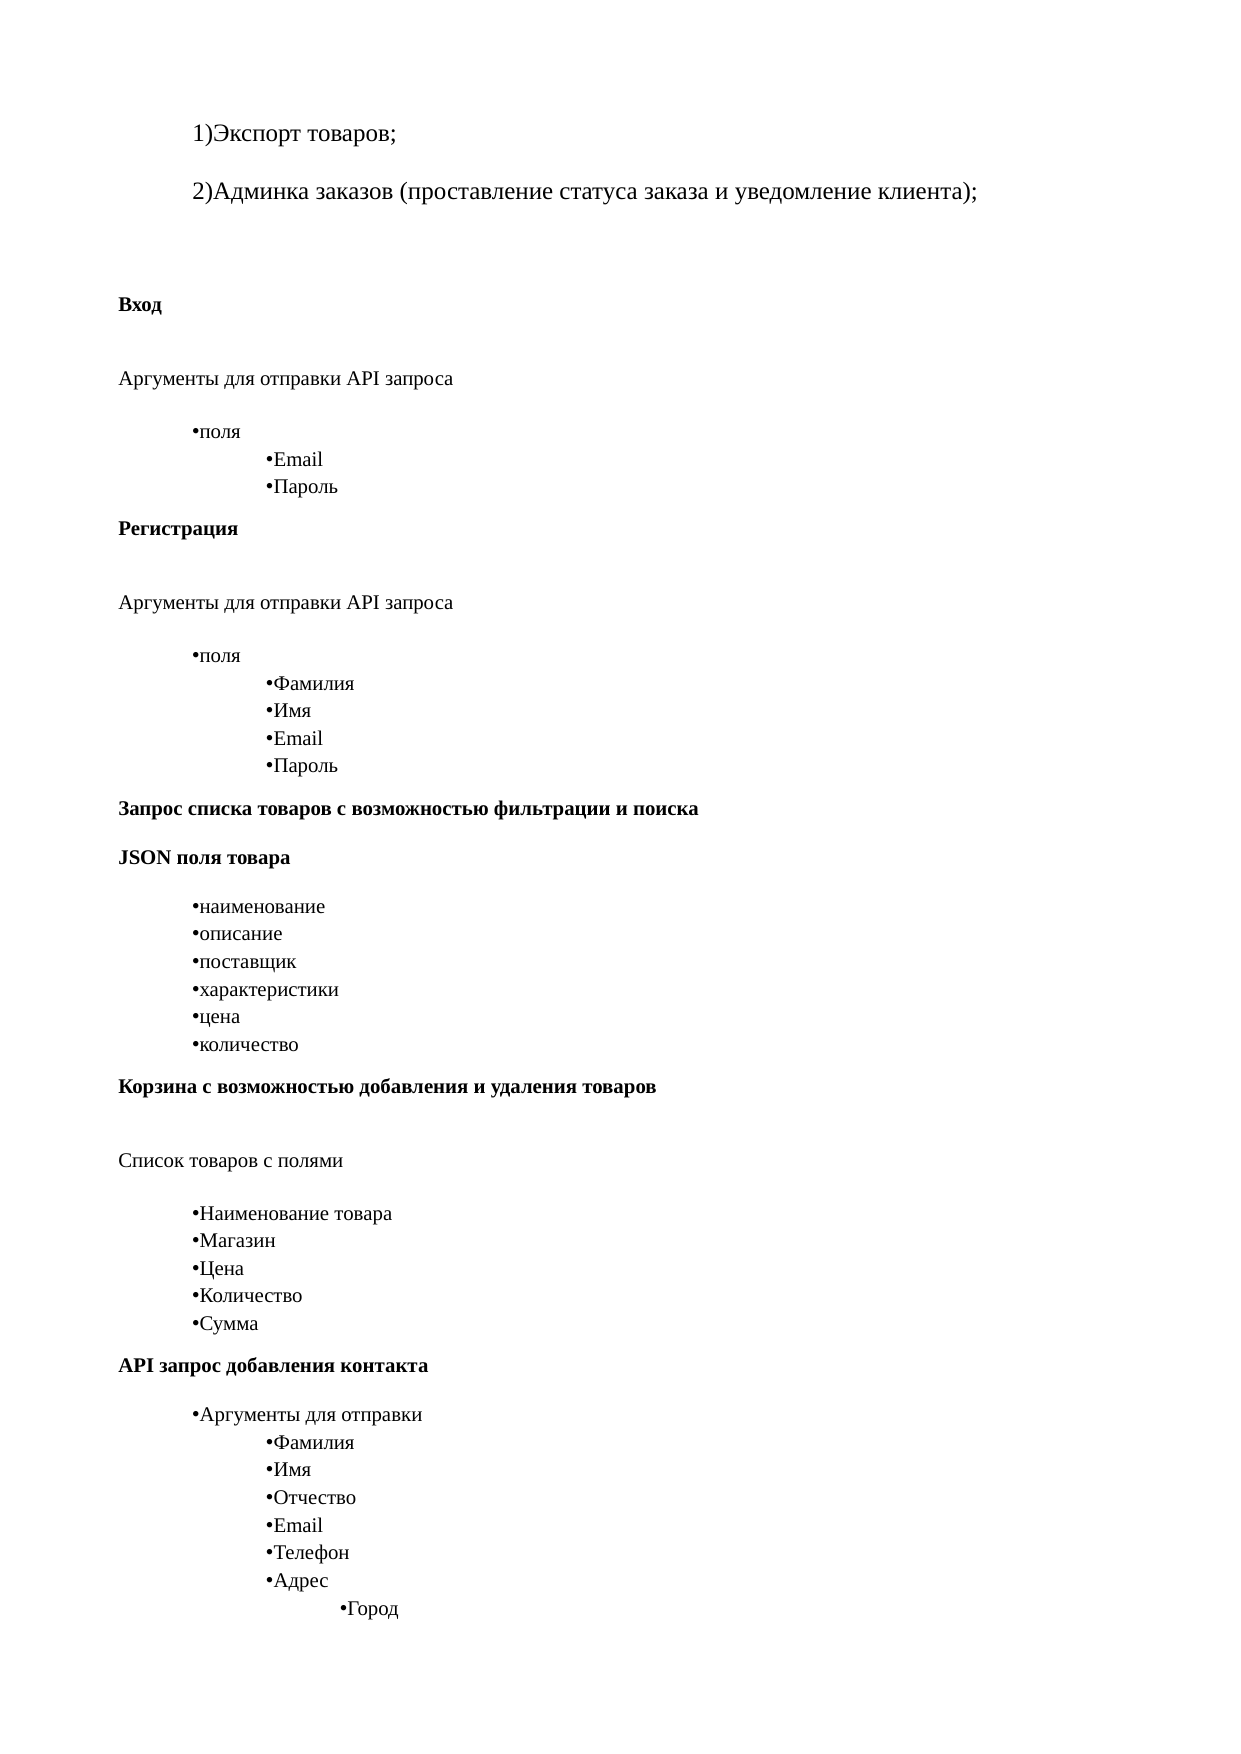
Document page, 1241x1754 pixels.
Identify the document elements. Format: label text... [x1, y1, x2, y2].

list Адрес [118, 1568, 1122, 1592]
list наименование [118, 894, 1122, 918]
list Фамилия [118, 1430, 1122, 1454]
text Аргументы для отправки API запроса [118, 590, 1122, 614]
list описание [118, 921, 1122, 945]
list Экспорт товаров; [118, 118, 1122, 147]
subtitle Запрос списка товаров с возможностью фильтрации и поиска [118, 796, 1122, 819]
subtitle API запрос добавления контакта [118, 1353, 1122, 1377]
list Телефон [118, 1540, 1122, 1564]
list характеристики [118, 976, 1122, 1001]
list Сумма [118, 1311, 1122, 1335]
list Отчество [118, 1485, 1122, 1509]
text Список товаров с полями [118, 1148, 1122, 1172]
list Магазин [118, 1228, 1122, 1252]
list цена [118, 1004, 1122, 1028]
list Наименование товара [118, 1201, 1122, 1224]
list Email [118, 1513, 1122, 1537]
list Email [118, 446, 1122, 471]
list Имя [118, 1457, 1122, 1481]
list Пароль [118, 474, 1122, 498]
list Имя [118, 698, 1122, 722]
subtitle Регистрация [118, 516, 1122, 540]
list количество [118, 1032, 1122, 1056]
list Пароль [118, 753, 1122, 777]
list Количество [118, 1283, 1122, 1307]
list Город [118, 1595, 1122, 1619]
list Аргументы для отправки [118, 1402, 1122, 1426]
subtitle Вход [118, 292, 1122, 316]
list Фамилия [118, 671, 1122, 694]
list Цена [118, 1256, 1122, 1280]
list Email [118, 726, 1122, 750]
list поля [118, 643, 1122, 667]
text Аргументы для отправки API запроса [118, 366, 1122, 390]
list поля [118, 419, 1122, 443]
subtitle JSON поля товара [118, 844, 1122, 869]
list поставщик [118, 949, 1122, 973]
subtitle Корзина с возможностью добавления и удаления товаров [118, 1074, 1122, 1098]
list Админка заказов (проставление статуса заказа и уведомление клиента); [118, 176, 1122, 205]
